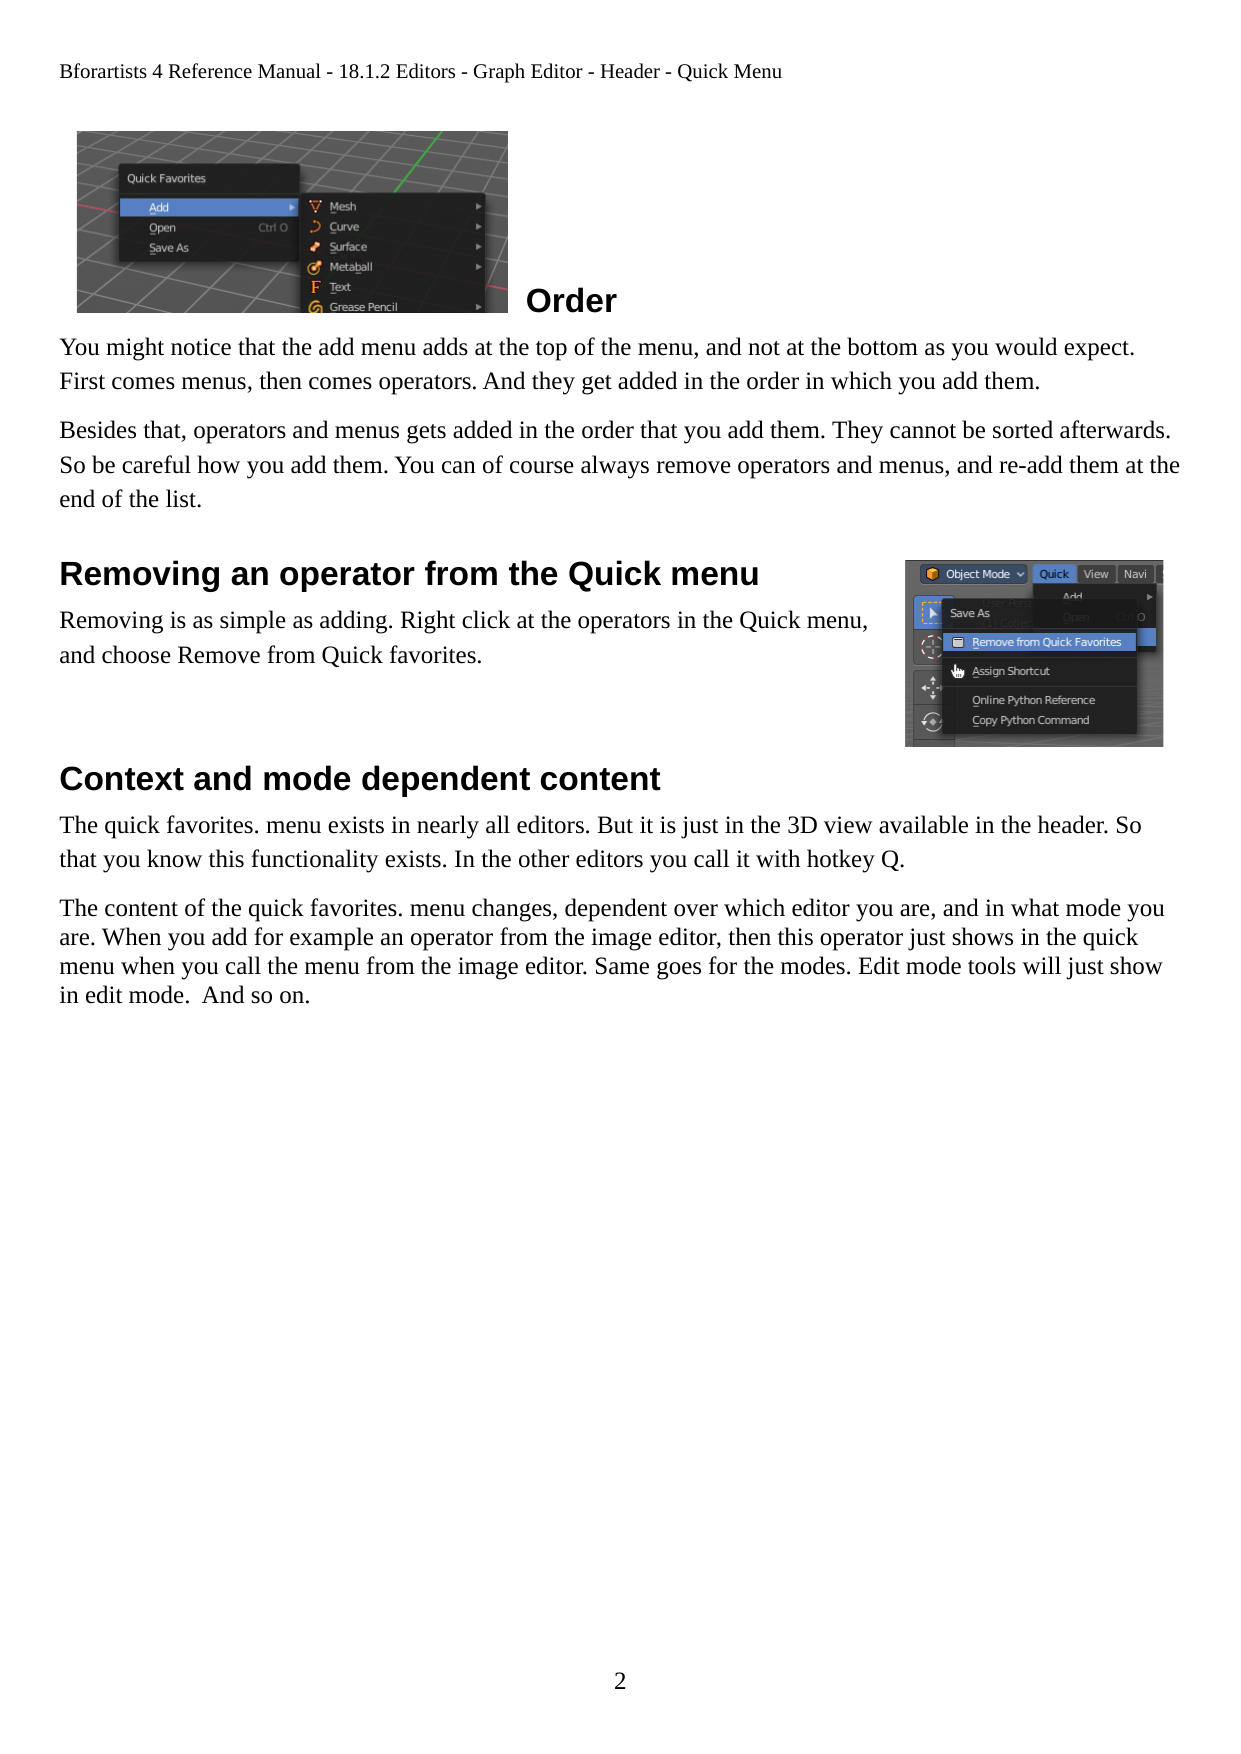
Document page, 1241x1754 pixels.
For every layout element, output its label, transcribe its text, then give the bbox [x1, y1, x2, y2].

text Removing is as simple as adding. Right click at the operators in the Quick menu, and choose Remove from Quick favorites. [59, 605, 905, 668]
text Besides that, operators and menus gets added in the order that you add them. They cannot be sorted afterwards. So be careful how you add them. You can of course always remove operators and menus, and re-add them at the end of the list. [59, 415, 1181, 513]
subtitle Removing an operator from the Quick menu [59, 554, 1181, 593]
subtitle Order [59, 281, 1181, 319]
picture [76, 131, 508, 313]
text The content of the quick favorites. menu changes, dependent over which editor you are, and in what mode you are. When you add for example an operator from the image editor, then this operator just shows in the quick menu when you call the menu from the image editor. Same goes for the modes. Edit mode tools will just show in edit mode. And so on. [59, 893, 1181, 1008]
subtitle Context and mode dependent content [59, 759, 1181, 797]
picture [905, 560, 1164, 747]
text The quick favorites. menu exists in nearly all editors. But it is just in the 3D view available in the header. So that you know this functionality exists. In the other editors you call it with hotkey Q. [59, 810, 1181, 873]
text You might notice that the add menu adds at the top of the menu, and not at the bottom as you would expect. First comes menus, then comes operators. And they get added in the order in which you add them. [59, 332, 1181, 395]
